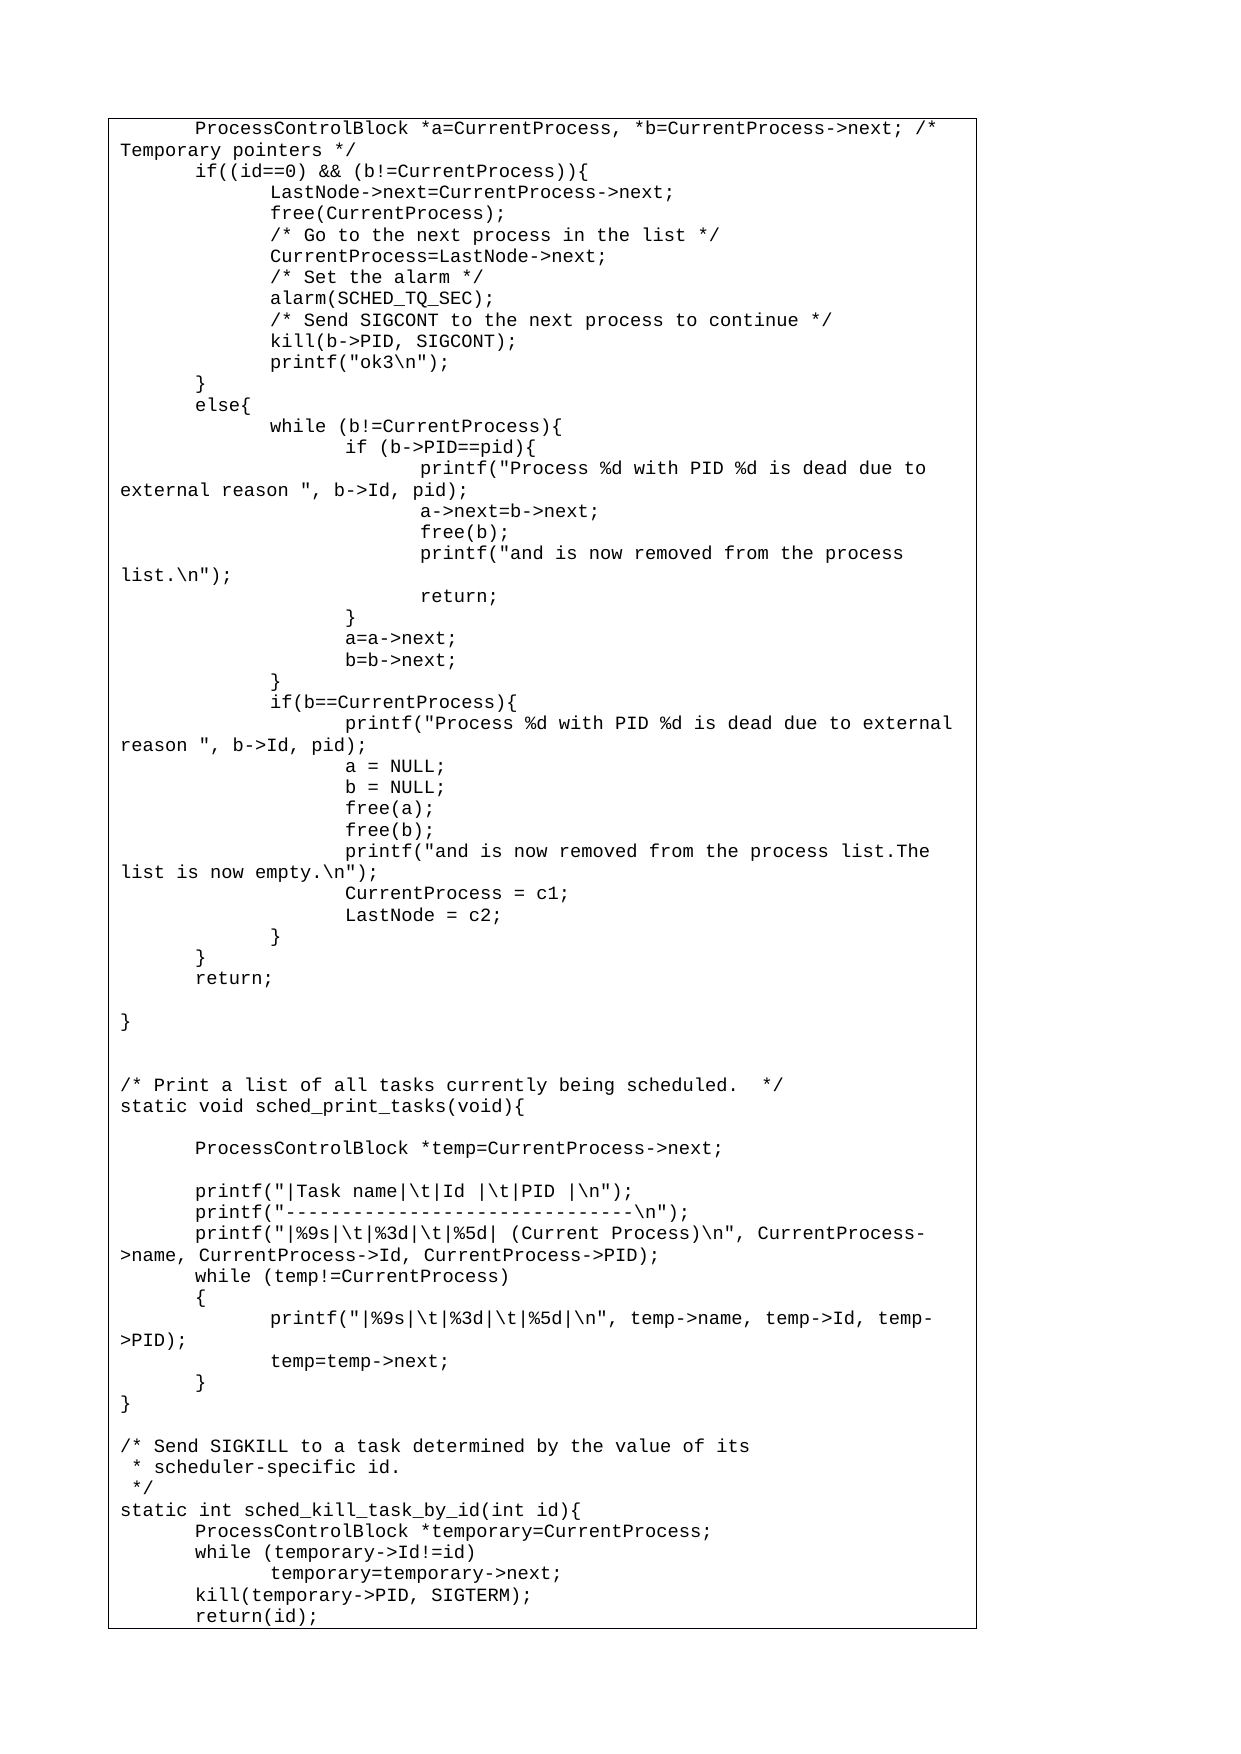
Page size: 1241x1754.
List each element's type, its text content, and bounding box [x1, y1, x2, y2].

table_header ProcessControlBlock *a=CurrentProcess, *b=CurrentProcess->next; /* Temporary pointers */ if((id==0) && (b!=CurrentProcess)){ LastNode->next=CurrentProcess->next; free(CurrentProcess); /* Go to the next process in the list */ CurrentProcess=LastNode->next; /* Set the alarm */ alarm(SCHED_TQ_SEC); /* Send SIGCONT to the next process to continue */ kill(b->PID, SIGCONT); printf("ok3\n"); } else{ while (b!=CurrentProcess){ if (b->PID==pid){ printf("Process %d with PID %d is dead due to external reason ", b->Id, pid); a->next=b->next; free(b); printf("and is now removed from the process list.\n"); return; } a=a->next; b=b->next; } if(b==CurrentProcess){ printf("Process %d with PID %d is dead due to external reason ", b->Id, pid); a = NULL; b = NULL; free(a); free(b); printf("and is now removed from the process list.The list is now empty.\n"); CurrentProcess = c1; LastNode = c2; } } return; } /* Print a list of all tasks currently being scheduled. */ static void sched_print_tasks(void){ ProcessControlBlock *temp=CurrentProcess->next; printf("|Task name|\t|Id |\t|PID |\n"); printf("-------------------------------\n"); printf("|%9s|\t|%3d|\t|%5d| (Current Process)\n", CurrentProcess->name, CurrentProcess->Id, CurrentProcess->PID); while (temp!=CurrentProcess) { printf("|%9s|\t|%3d|\t|%5d|\n", temp->name, temp->Id, temp->PID); temp=temp->next; } } /* Send SIGKILL to a task determined by the value of its * scheduler-specific id. */ static int sched_kill_task_by_id(int id){ ProcessControlBlock *temporary=CurrentProcess; while (temporary->Id!=id) temporary=temporary->next; kill(temporary->PID, SIGTERM); return(id); [109, 119, 976, 1628]
